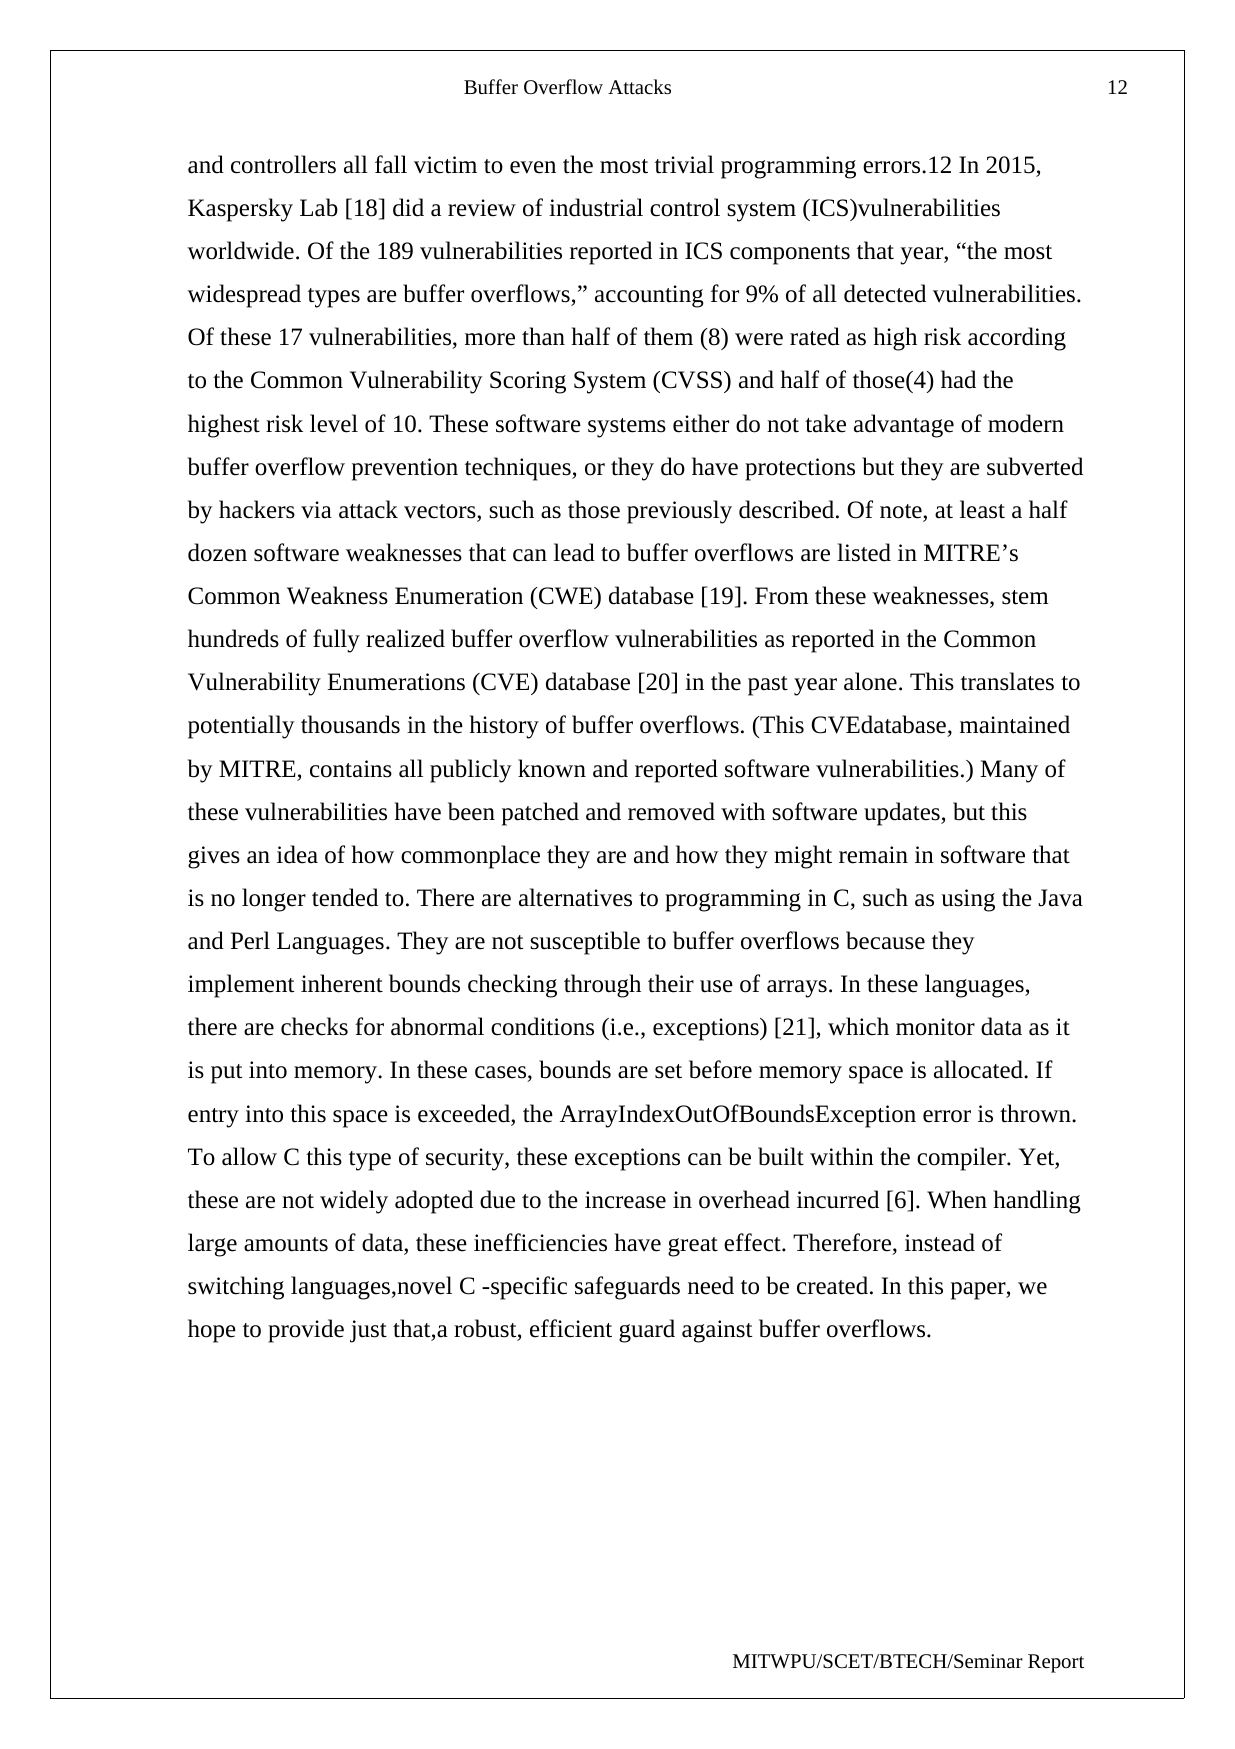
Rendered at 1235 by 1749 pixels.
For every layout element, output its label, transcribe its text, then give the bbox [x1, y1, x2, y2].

text and controllers all fall victim to even the most trivial programming errors.12 In 2015, Kaspersky Lab [18] did a review of industrial control system (ICS)vulnerabilities worldwide. Of the 189 vulnerabilities reported in ICS components that year, “the most widespread types are buffer overflows,” accounting for 9% of all detected vulnerabilities. Of these 17 vulnerabilities, more than half of them (8) were rated as high risk according to the Common Vulnerability Scoring System (CVSS) and half of those(4) had the highest risk level of 10. These software systems either do not take advantage of modern buffer overflow prevention techniques, or they do have protections but they are subverted by hackers via attack vectors, such as those previously described. Of note, at least a half dozen software weaknesses that can lead to buffer overflows are listed in MITRE’s Common Weakness Enumeration (CWE) database [19]. From these weaknesses, stem hundreds of fully realized buffer overflow vulnerabilities as reported in the Common Vulnerability Enumerations (CVE) database [20] in the past year alone. This translates to potentially thousands in the history of buffer overflows. (This CVEdatabase, maintained by MITRE, contains all publicly known and reported software vulnerabilities.) Many of these vulnerabilities have been patched and removed with software updates, but this gives an idea of how commonplace they are and how they might remain in software that is no longer tended to. There are alternatives to programming in C, such as using the Java and Perl Languages. They are not susceptible to buffer overflows because they implement inherent bounds checking through their use of arrays. In these languages, there are checks for abnormal conditions (i.e., exceptions) [21], which monitor data as it is put into memory. In these cases, bounds are set before memory space is allocated. If entry into this space is exceeded, the ArrayIndexOutOfBoundsException error is thrown. To allow C this type of security, these exceptions can be built within the compiler. Yet, these are not widely adopted due to the increase in overhead incurred [6]. When handling large amounts of data, these inefficiencies have great effect. Therefore, instead of switching languages,novel C -specific safeguards need to be created. In this paper, we hope to provide just that,a robust, efficient guard against buffer overflows. [187, 150, 1084, 1343]
